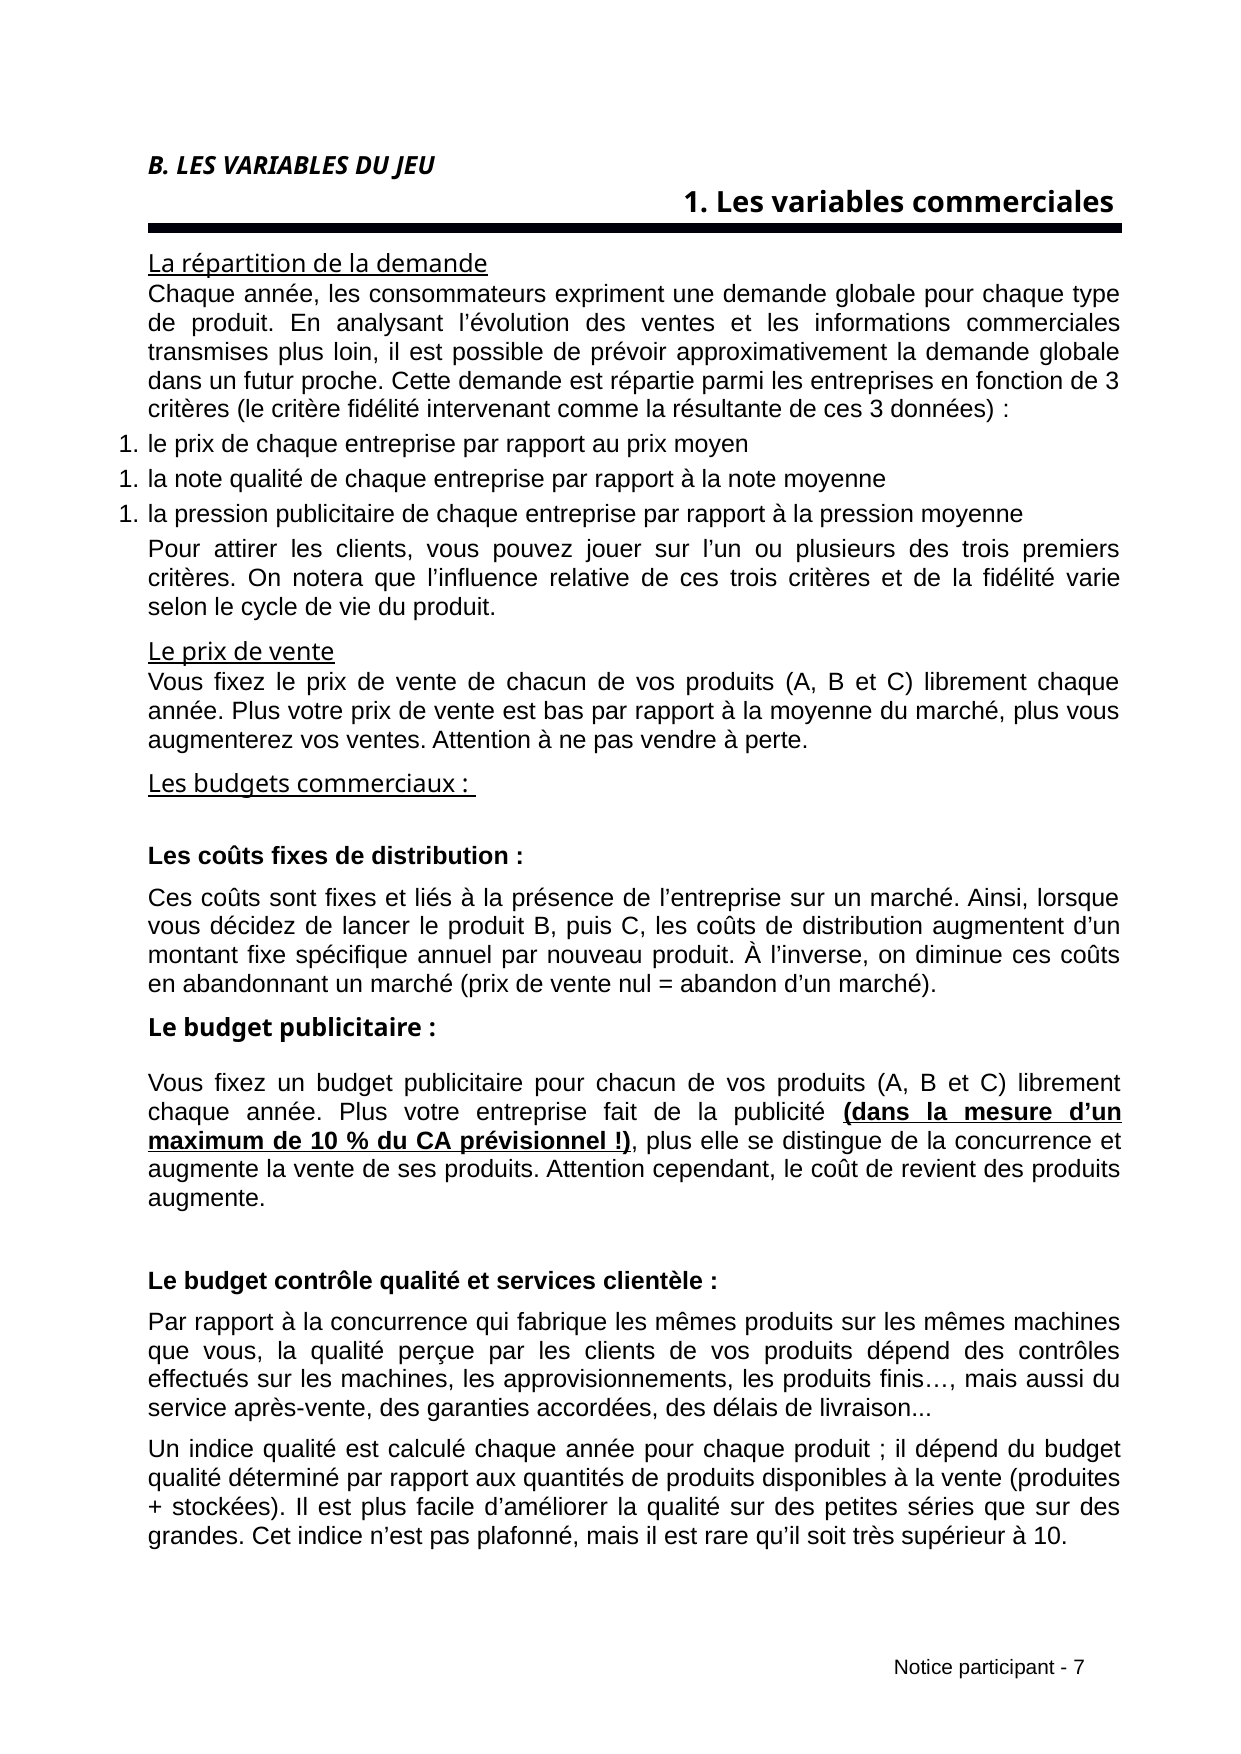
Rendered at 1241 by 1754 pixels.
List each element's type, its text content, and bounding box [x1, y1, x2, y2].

text Chaque année, les consommateurs expriment une demande globale pour chaque type de produit. En analysant l’évolution des ventes et les informations commerciales transmises plus loin, il est possible de prévoir approximativement la demande globale dans un futur proche. Cette demande est répartie parmi les entreprises en fonction de 3 critères (le critère fidélité intervenant comme la résultante de ces 3 données) : [148, 279, 1122, 423]
subtitle La répartition de la demande [148, 245, 1122, 279]
text Vous fixez un budget publicitaire pour chacun de vos produits (A, B et C) librement chaque année. Plus votre entreprise fait de la publicité (dans la mesure d’un maximum de 10 % du CA prévisionnel !), plus elle se distingue de la concurrence et augmente la vente de ses produits. Attention cependant, le coût de revient des produits augmente. [148, 1068, 1122, 1212]
text Ces coûts sont fixes et liés à la présence de l’entreprise sur un marché. Ainsi, lorsque vous décidez de lancer le produit B, puis C, les coûts de distribution augmentent d’un montant fixe spécifique annuel par nouveau produit. À l’inverse, on diminue ces coûts en abandonnant un marché (prix de vente nul = abandon d’un marché). [148, 883, 1122, 998]
list la note qualité de chaque entreprise par rapport à la note moyenne [118, 464, 1122, 493]
text Un indice qualité est calculé chaque année pour chaque produit ; il dépend du budget qualité déterminé par rapport aux quantités de produits disponibles à la vente (produites + stockées). Il est plus facile d’améliorer la qualité sur des petites séries que sur des grandes. Cet indice n’est pas plafonné, mais il est rare qu’il soit très supérieur à 10. [148, 1434, 1122, 1549]
subtitle Les budgets commerciaux : [148, 766, 1122, 800]
text Le budget contrôle qualité et services clientèle : [148, 1266, 1122, 1294]
subtitle Le budget publicitaire : [148, 1010, 1122, 1044]
list le prix de chaque entreprise par rapport au prix moyen [118, 429, 1122, 458]
text Les coûts fixes de distribution : [148, 841, 1122, 870]
subtitle B. LES VARIABLES DU JEU [148, 148, 1122, 182]
text Vous fixez le prix de vente de chacun de vos produits (A, B et C) librement chaque année. Plus votre prix de vente est bas par rapport à la moyenne du marché, plus vous augmenterez vos ventes. Attention à ne pas vendre à perte. [148, 667, 1122, 753]
text Par rapport à la concurrence qui fabrique les mêmes produits sur les mêmes machines que vous, la qualité perçue par les clients de vos produits dépend des contrôles effectués sur les machines, les approvisionnements, les produits finis…, mais aussi du service après-vente, des garanties accordées, des délais de livraison... [148, 1307, 1122, 1422]
subtitle 1. Les variables commerciales [148, 182, 1122, 223]
subtitle Le prix de vente [148, 633, 1122, 667]
list la pression publicitaire de chaque entreprise par rapport à la pression moyenne [118, 499, 1122, 528]
text Pour attirer les clients, vous pouvez jouer sur l’un ou plusieurs des trois premiers critères. On notera que l’influence relative de ces trois critères et de la fidélité varie selon le cycle de vie du produit. [148, 534, 1122, 621]
